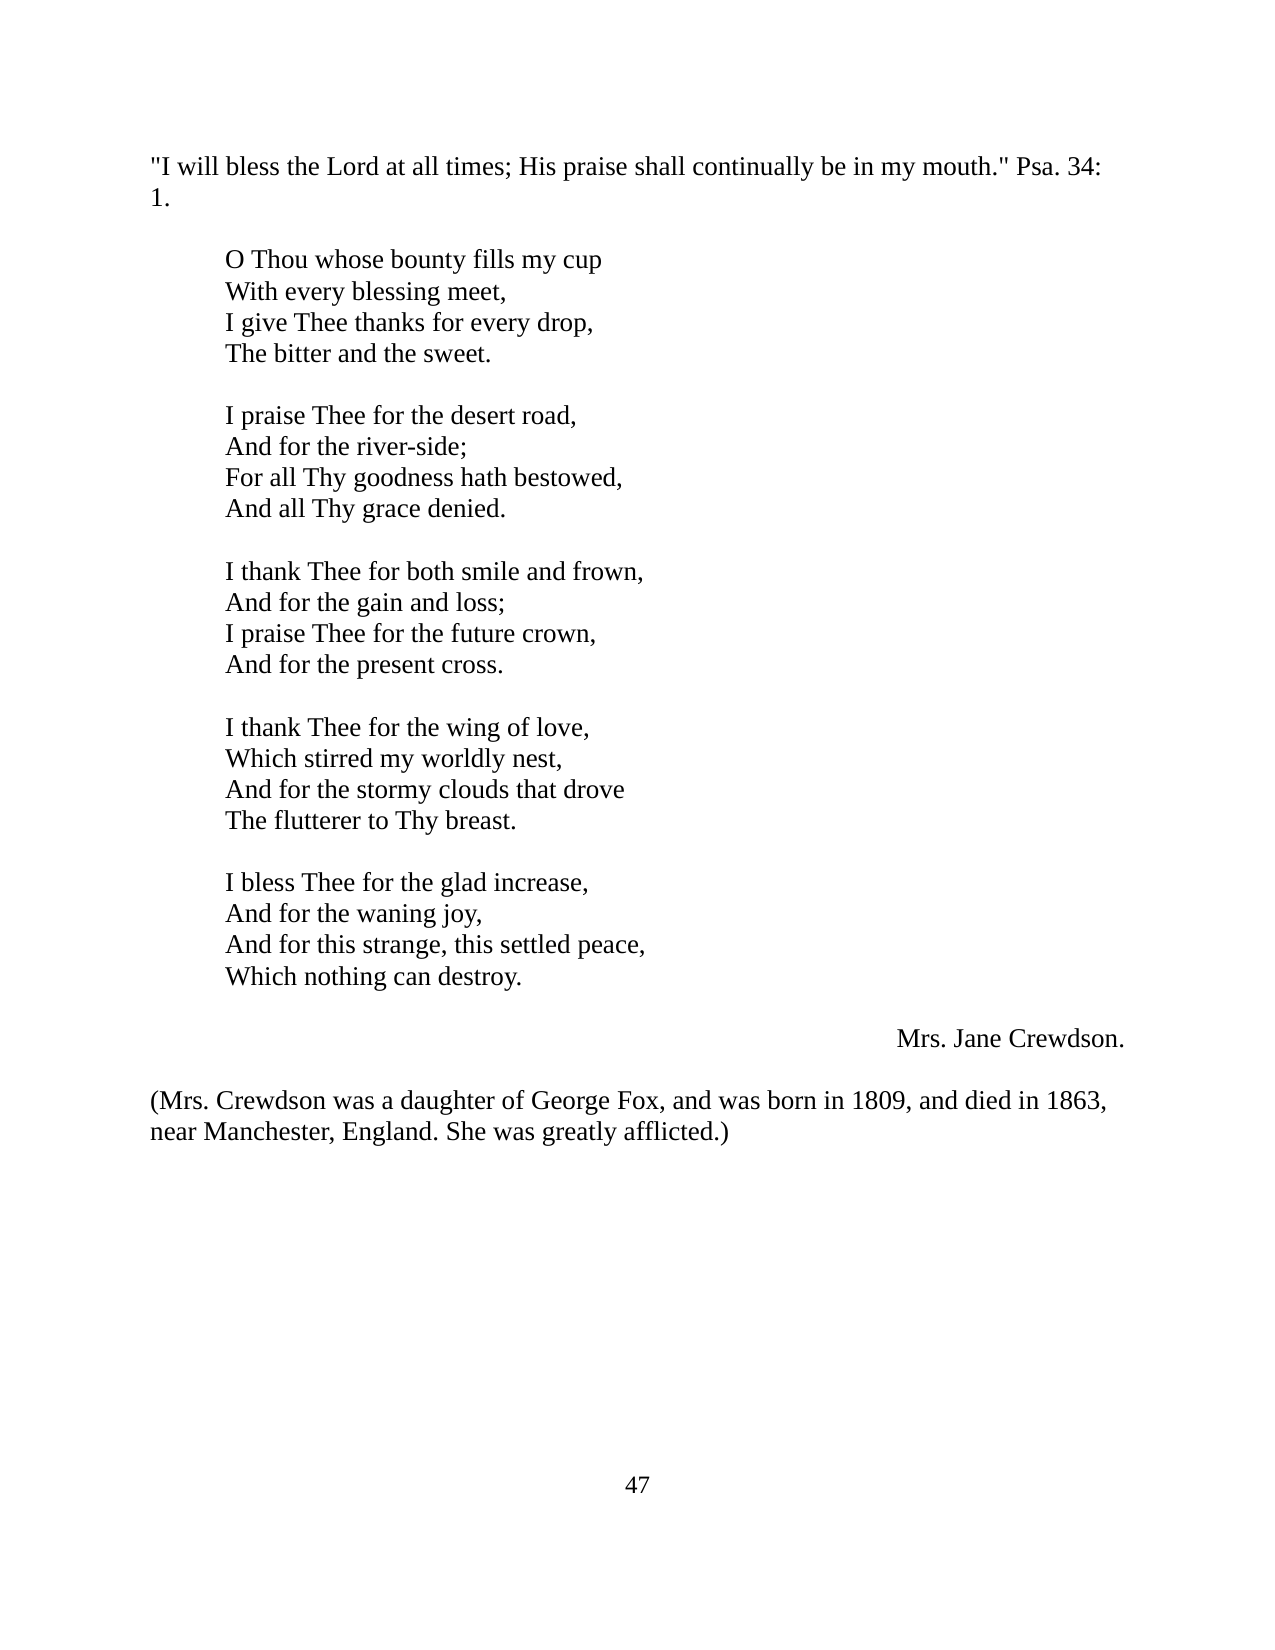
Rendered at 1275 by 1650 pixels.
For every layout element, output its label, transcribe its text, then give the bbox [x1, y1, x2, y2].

text And for the gain and loss; [225, 586, 1125, 617]
text The bitter and the sweet. [225, 337, 1125, 368]
text Which nothing can destroy. [225, 960, 1125, 991]
text (Mrs. Crewdson was a daughter of George Fox, and was born in 1809, and died in 1863, near Manchester, England. She was greatly afflicted.) [150, 1084, 1125, 1147]
text Which stirred my worldly nest, [225, 742, 1125, 773]
text For all Thy goodness hath bestowed, [225, 461, 1125, 493]
text O Thou whose bounty fills my cup [225, 243, 1125, 274]
text And for this strange, this settled peace, [225, 929, 1125, 960]
text I praise Thee for the future crown, [225, 617, 1125, 648]
text The flutterer to Thy breast. [225, 804, 1125, 835]
text And for the present cross. [150, 648, 1125, 679]
text I praise Thee for the desert road, [225, 399, 1125, 430]
text Mrs. Jane Crewdson. [150, 1022, 1125, 1053]
text And for the waning joy, [225, 897, 1125, 929]
text I thank Thee for the wing of love, [225, 711, 1125, 742]
text "I will bless the Lord at all times; His praise shall continually be in my mouth." Psa. 34: 1. [150, 150, 1125, 212]
text With every blessing meet, [225, 274, 1125, 306]
text And for the stormy clouds that drove [225, 773, 1125, 804]
text And for the river-side; [225, 430, 1125, 461]
text I bless Thee for the glad increase, [225, 866, 1125, 897]
text And all Thy grace denied. [225, 493, 1125, 524]
text I give Thee thanks for every drop, [225, 306, 1125, 337]
text I thank Thee for both smile and frown, [225, 555, 1125, 586]
